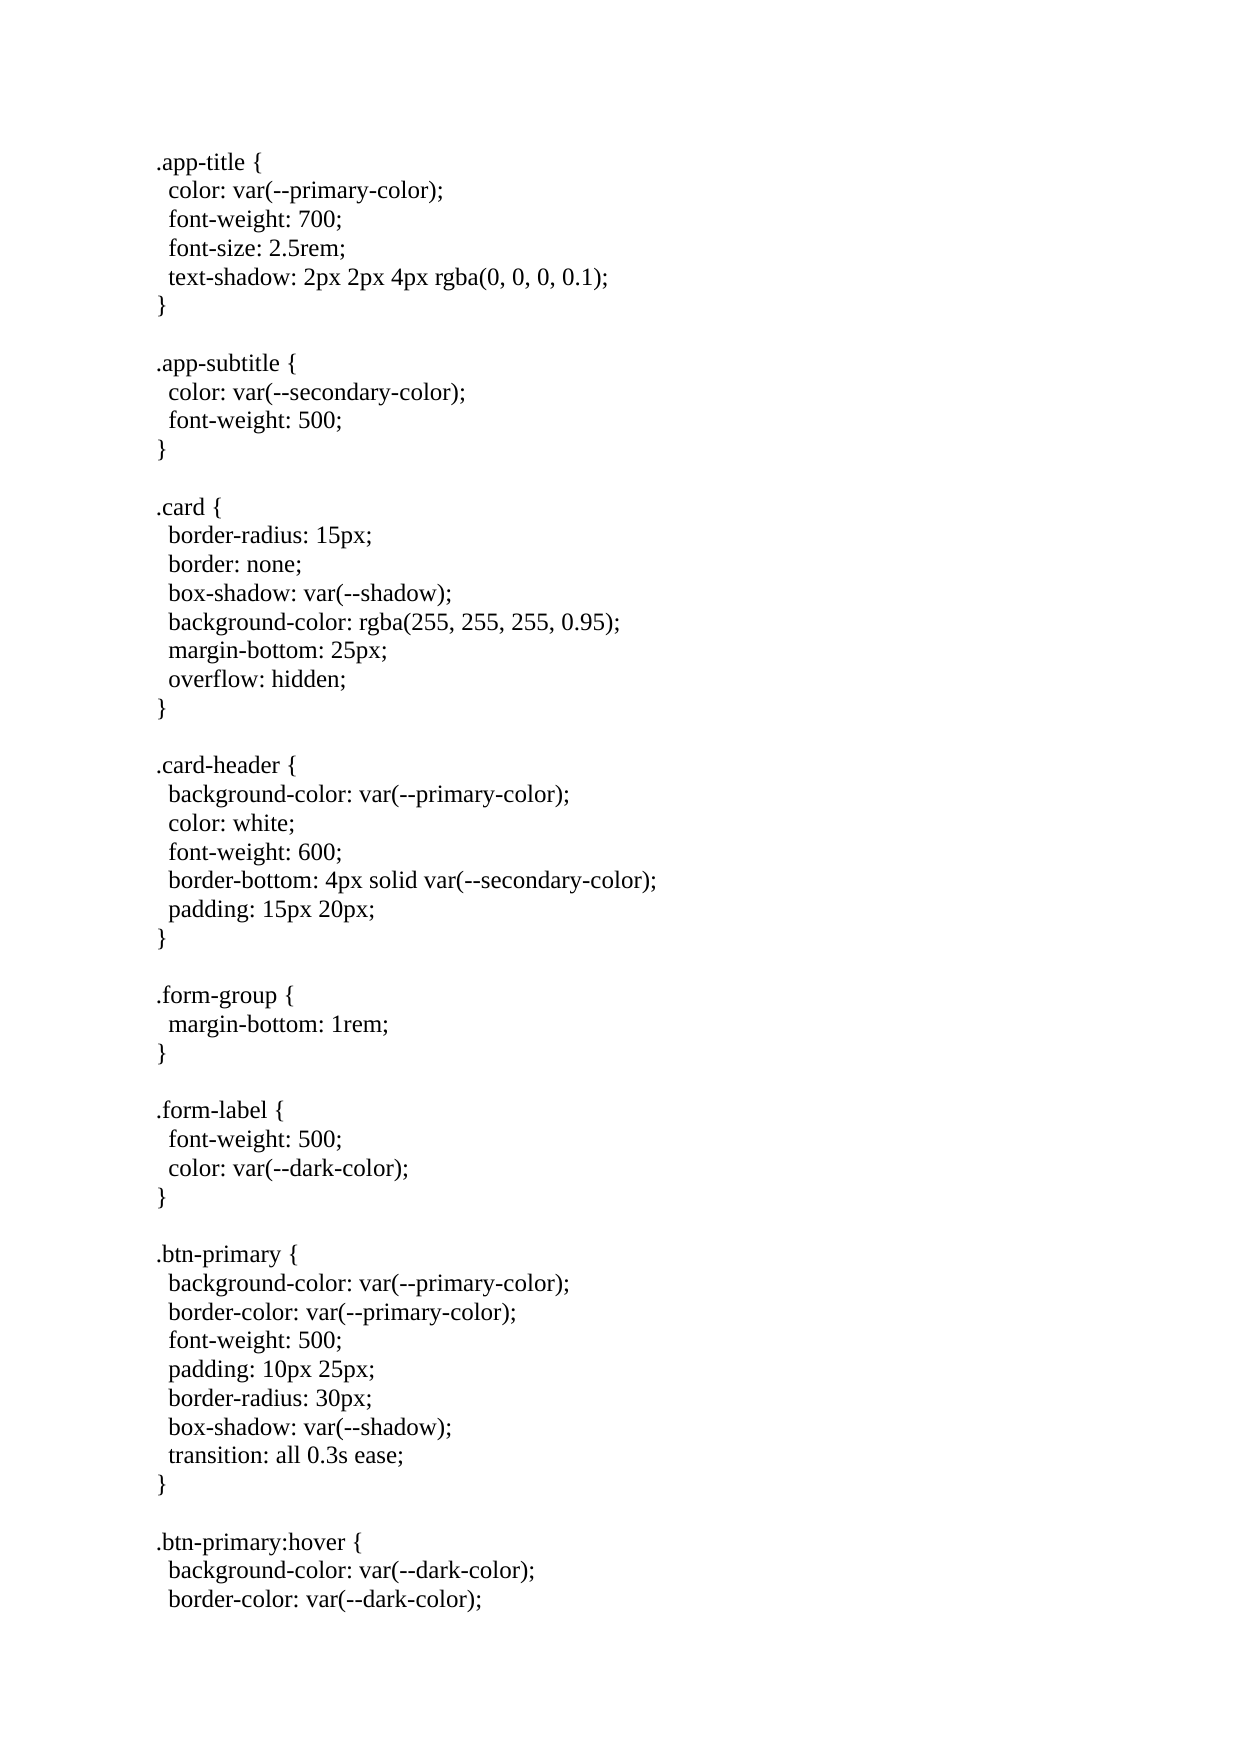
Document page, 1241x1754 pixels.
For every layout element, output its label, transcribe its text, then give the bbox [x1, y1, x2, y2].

text font-weight: 500; [118, 406, 1122, 434]
text border: none; [118, 549, 1122, 578]
text background-color: var(--primary-color); [118, 1268, 1122, 1297]
text background-color: var(--dark-color); [118, 1556, 1122, 1584]
text border-bottom: 4px solid var(--secondary-color); [118, 866, 1122, 894]
text .btn-primary:hover { [118, 1527, 1122, 1556]
text } [118, 291, 1122, 319]
text color: var(--primary-color); [118, 176, 1122, 204]
text box-shadow: var(--shadow); [118, 578, 1122, 607]
text } [118, 1038, 1122, 1067]
text color: var(--dark-color); [118, 1153, 1122, 1182]
text .form-label { [118, 1096, 1122, 1124]
text } [118, 1469, 1122, 1498]
text } [118, 923, 1122, 952]
text border-radius: 15px; [118, 521, 1122, 549]
text } [118, 693, 1122, 722]
text overflow: hidden; [118, 664, 1122, 693]
text margin-bottom: 25px; [118, 636, 1122, 664]
text color: var(--secondary-color); [118, 377, 1122, 406]
text border-radius: 30px; [118, 1383, 1122, 1412]
text } [118, 1182, 1122, 1211]
text font-weight: 500; [118, 1326, 1122, 1354]
text padding: 15px 20px; [118, 894, 1122, 923]
text .app-title { [118, 147, 1122, 176]
text } [118, 434, 1122, 463]
text font-weight: 600; [118, 837, 1122, 866]
text transition: all 0.3s ease; [118, 1441, 1122, 1469]
text font-weight: 700; [118, 204, 1122, 233]
text border-color: var(--primary-color); [118, 1297, 1122, 1326]
text background-color: rgba(255, 255, 255, 0.95); [118, 607, 1122, 636]
text .form-group { [118, 981, 1122, 1009]
text text-shadow: 2px 2px 4px rgba(0, 0, 0, 0.1); [118, 262, 1122, 291]
text border-color: var(--dark-color); [118, 1584, 1122, 1613]
text .card-header { [118, 751, 1122, 779]
text .app-subtitle { [118, 348, 1122, 377]
text font-weight: 500; [118, 1124, 1122, 1153]
text background-color: var(--primary-color); [118, 779, 1122, 808]
text margin-bottom: 1rem; [118, 1009, 1122, 1038]
text font-size: 2.5rem; [118, 233, 1122, 262]
text box-shadow: var(--shadow); [118, 1412, 1122, 1441]
text .btn-primary { [118, 1239, 1122, 1268]
text .card { [118, 492, 1122, 521]
text color: white; [118, 808, 1122, 837]
text padding: 10px 25px; [118, 1354, 1122, 1383]
